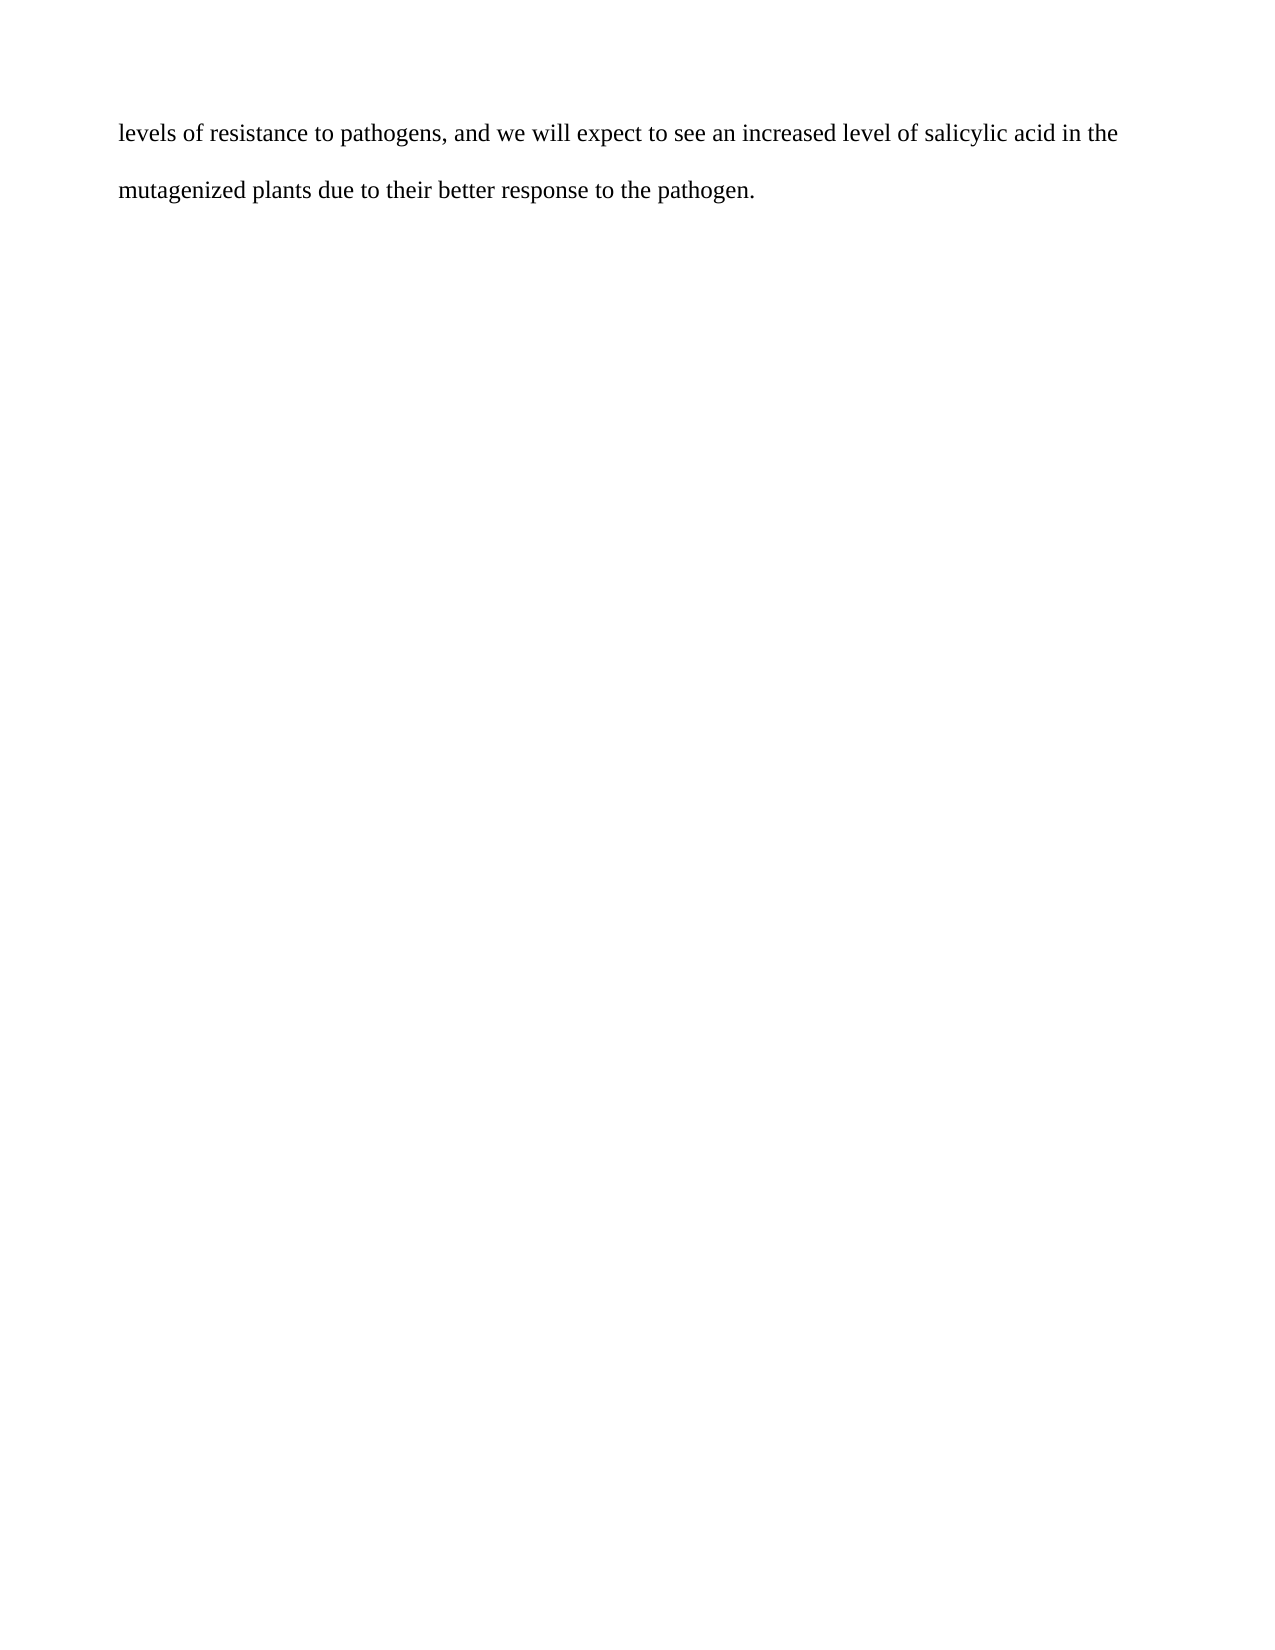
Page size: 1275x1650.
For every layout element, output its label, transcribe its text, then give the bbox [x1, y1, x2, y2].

text levels of resistance to pathogens, and we will expect to see an increased level of salicylic acid in the mutagenized plants due to their better response to the pathogen. [118, 118, 1157, 204]
